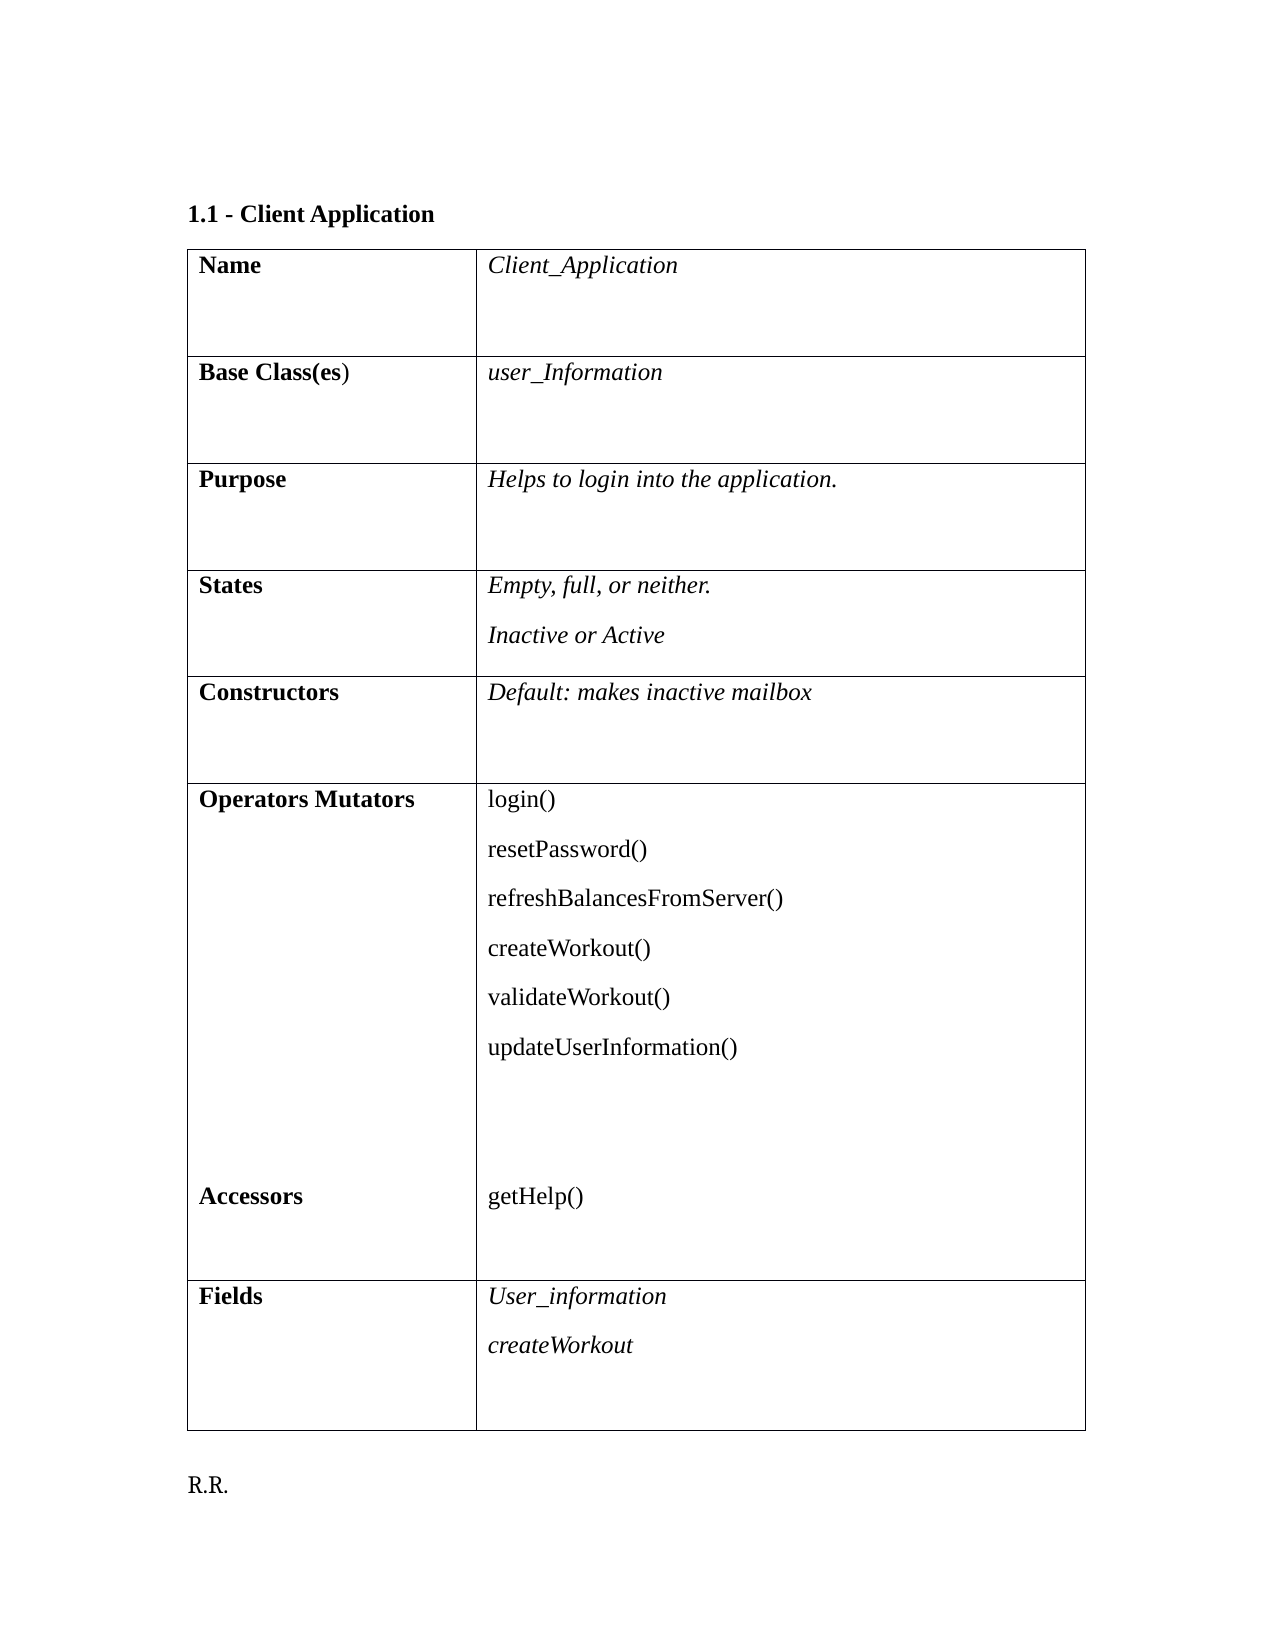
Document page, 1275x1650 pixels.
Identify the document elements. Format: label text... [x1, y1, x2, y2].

table_cell Default: makes inactive mailbox [477, 677, 1085, 783]
table_cell Empty, full, or neither. Inactive or Active [477, 571, 1085, 676]
table_header Client_Application [477, 250, 1085, 356]
table_cell User_information createWorkout [477, 1281, 1085, 1430]
table_cell login() resetPassword() refreshBalancesFromServer() createWorkout() validateWorkout() updateUserInformation() getHelp() [477, 784, 1085, 1280]
table_cell Helps to login into the application. [477, 464, 1085, 569]
table_cell user_Information [477, 357, 1085, 463]
table_cell Operators Mutators Accessors [188, 784, 476, 1280]
table_cell Base Class(es) [188, 357, 476, 463]
table_cell States [188, 571, 476, 676]
table_header Name [188, 250, 476, 356]
table_cell Constructors [188, 677, 476, 783]
table_cell Purpose [188, 464, 476, 569]
table_cell Fields [188, 1281, 476, 1430]
text 1.1 - Client Application [187, 199, 1087, 228]
